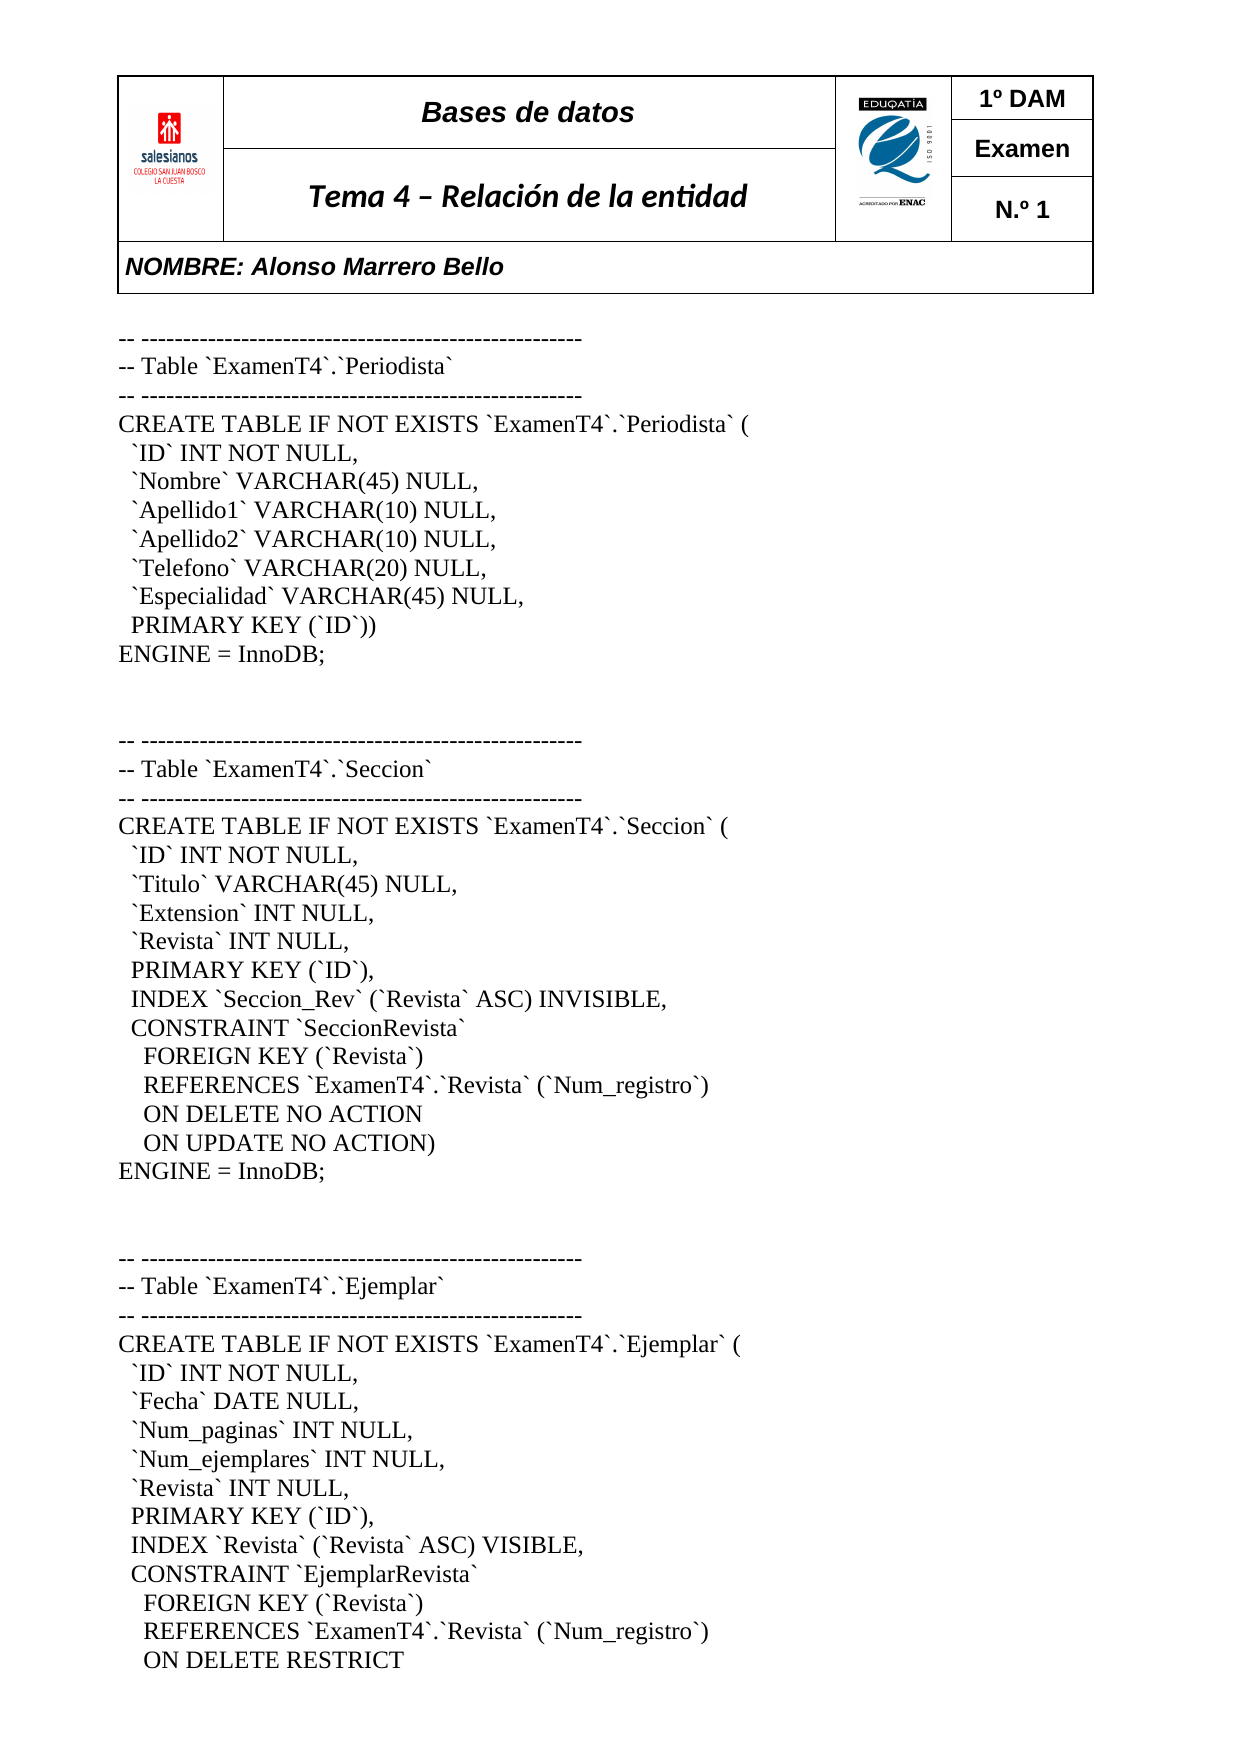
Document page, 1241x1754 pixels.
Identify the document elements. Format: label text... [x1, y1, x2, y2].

text `Revista` INT NULL, [118, 926, 1093, 955]
text `Num_ejemplares` INT NULL, [118, 1444, 1093, 1473]
text `Num_paginas` INT NULL, [118, 1415, 1093, 1444]
text `ID` INT NOT NULL, [118, 840, 1093, 869]
text `Especialidad` VARCHAR(45) NULL, [118, 581, 1093, 610]
text -- ----------------------------------------------------- [118, 1243, 1093, 1271]
text -- ----------------------------------------------------- [118, 783, 1093, 811]
text ENGINE = InnoDB; [118, 1156, 1093, 1185]
text -- ----------------------------------------------------- [118, 725, 1093, 754]
text CONSTRAINT `EjemplarRevista` [118, 1559, 1093, 1588]
text CREATE TABLE IF NOT EXISTS `ExamenT4`.`Ejemplar` ( [118, 1329, 1093, 1358]
text PRIMARY KEY (`ID`)) [118, 610, 1093, 639]
text CREATE TABLE IF NOT EXISTS `ExamenT4`.`Seccion` ( [118, 811, 1093, 840]
text ON DELETE NO ACTION [118, 1099, 1093, 1128]
text `Nombre` VARCHAR(45) NULL, [118, 466, 1093, 495]
text ENGINE = InnoDB; [118, 639, 1093, 668]
text -- Table `ExamenT4`.`Seccion` [118, 754, 1093, 783]
text -- Table `ExamenT4`.`Ejemplar` [118, 1271, 1093, 1300]
text `Apellido1` VARCHAR(10) NULL, [118, 495, 1093, 524]
text FOREIGN KEY (`Revista`) [118, 1588, 1093, 1616]
text REFERENCES `ExamenT4`.`Revista` (`Num_registro`) [118, 1616, 1093, 1645]
text -- ----------------------------------------------------- [118, 323, 1093, 351]
text PRIMARY KEY (`ID`), [118, 1501, 1093, 1530]
text CONSTRAINT `SeccionRevista` [118, 1013, 1093, 1041]
picture [126, 101, 215, 196]
text `Extension` INT NULL, [118, 898, 1093, 926]
text `Apellido2` VARCHAR(10) NULL, [118, 524, 1093, 553]
text ON DELETE RESTRICT [118, 1645, 1093, 1674]
text `ID` INT NOT NULL, [118, 438, 1093, 466]
text `Revista` INT NULL, [118, 1473, 1093, 1501]
text `Telefono` VARCHAR(20) NULL, [118, 553, 1093, 581]
text ON UPDATE NO ACTION) [118, 1128, 1093, 1156]
text FOREIGN KEY (`Revista`) [118, 1041, 1093, 1070]
text `ID` INT NOT NULL, [118, 1358, 1093, 1386]
text `Fecha` DATE NULL, [118, 1386, 1093, 1415]
picture [857, 97, 933, 206]
text -- ----------------------------------------------------- [118, 1300, 1093, 1329]
text CREATE TABLE IF NOT EXISTS `ExamenT4`.`Periodista` ( [118, 409, 1093, 438]
text REFERENCES `ExamenT4`.`Revista` (`Num_registro`) [118, 1070, 1093, 1099]
text INDEX `Revista` (`Revista` ASC) VISIBLE, [118, 1530, 1093, 1559]
text -- ----------------------------------------------------- [118, 380, 1093, 409]
text `Titulo` VARCHAR(45) NULL, [118, 869, 1093, 898]
text -- Table `ExamenT4`.`Periodista` [118, 351, 1093, 380]
text PRIMARY KEY (`ID`), [118, 955, 1093, 984]
text INDEX `Seccion_Rev` (`Revista` ASC) INVISIBLE, [118, 984, 1093, 1013]
